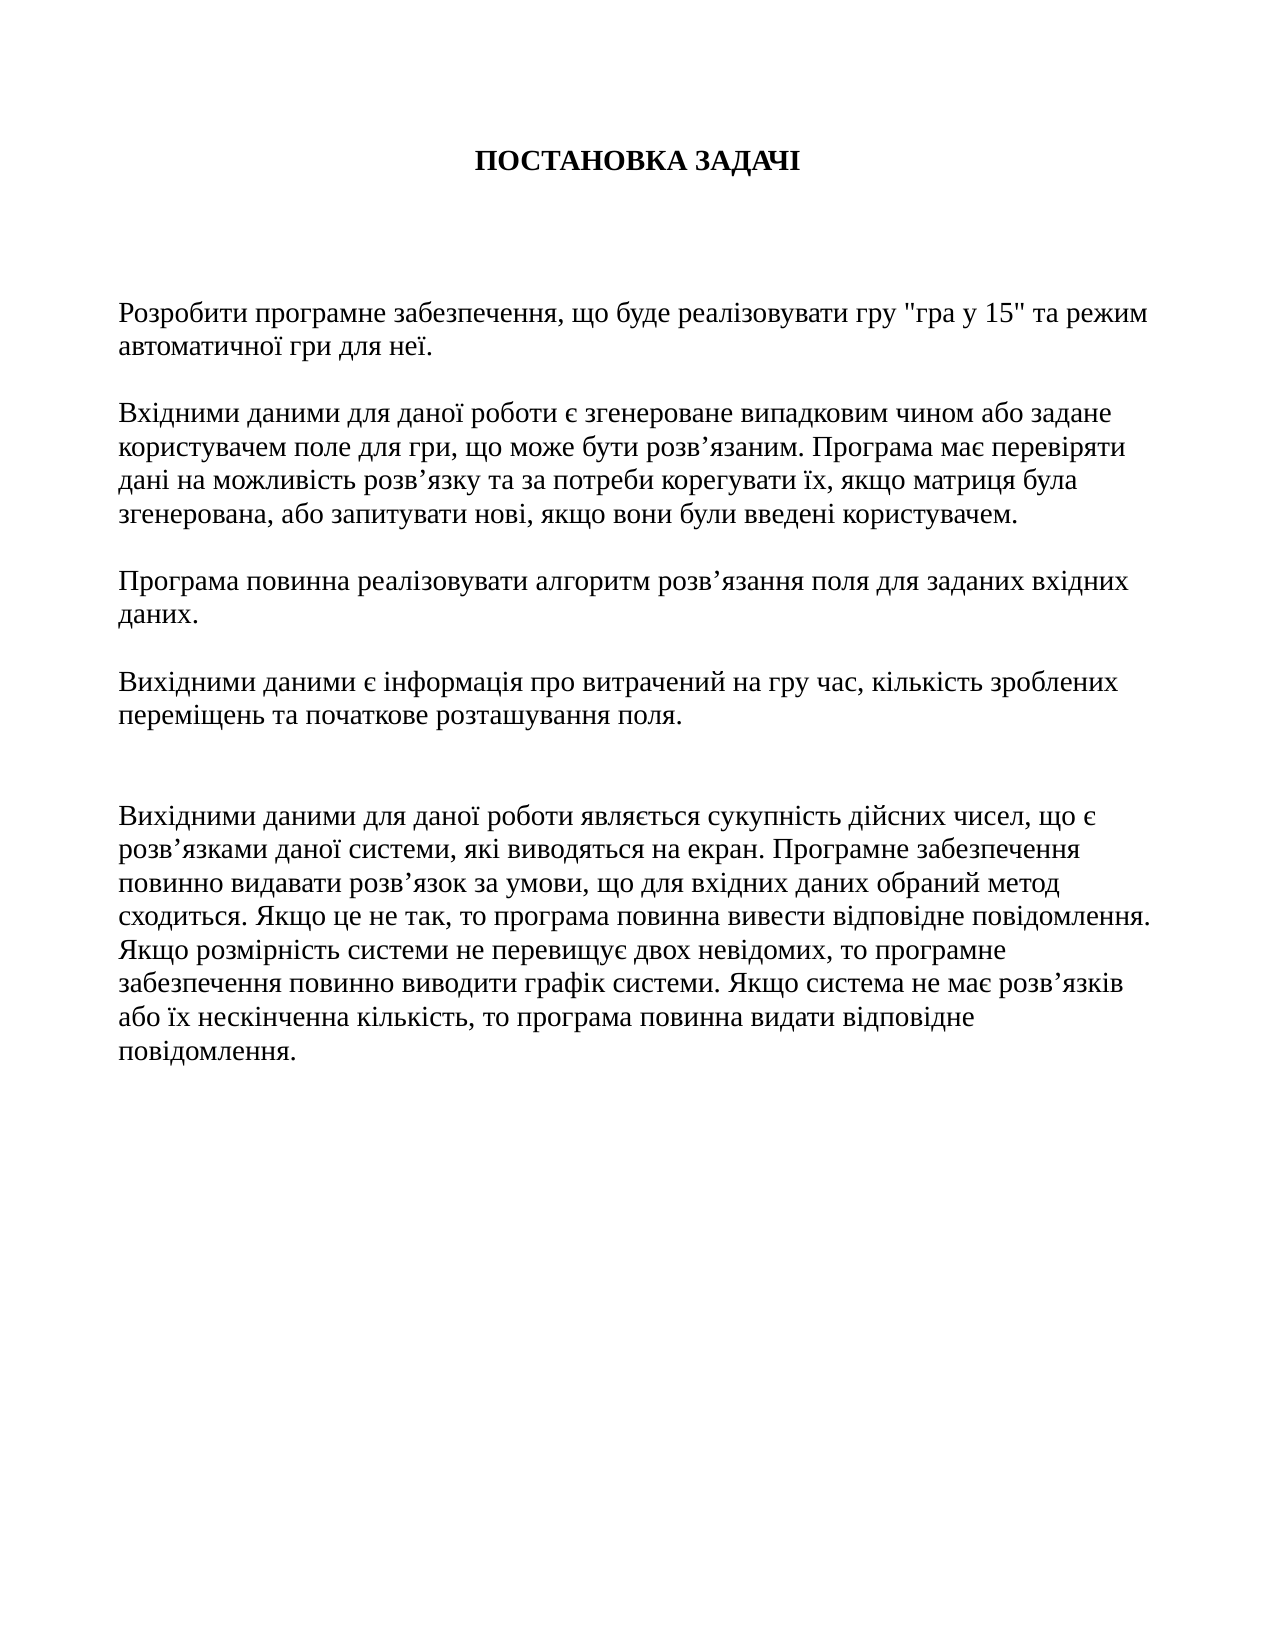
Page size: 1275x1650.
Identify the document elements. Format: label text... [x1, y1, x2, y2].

text Вихідними даними для даної роботи являється сукупність дійсних чисел, що є розв’язками даної системи, які виводяться на екран. Програмне забезпечення повинно видавати розв’язок за умови, що для вхідних даних обраний метод сходиться. Якщо це не так, то програма повинна вивести відповідне повідомлення. Якщо розмірність системи не перевищує двох невідомих, то програмне забезпечення повинно виводити графік системи. Якщо система не має розв’язків або їх нескінченна кількість, то програма повинна видати відповідне повідомлення. [118, 798, 1157, 1066]
text Вихідними даними є інформація про витрачений на гру час, кількість зроблених переміщень та початкове розташування поля. [118, 664, 1157, 731]
text Розробити програмне забезпечення, що буде реалізовувати гру "гра у 15" та режим автоматичної гри для неї. [118, 295, 1157, 362]
text Програма повинна реалізовувати алгоритм розвʼязання поля для заданих вхідних даних. [118, 563, 1157, 630]
text Вхідними даними для даної роботи є згенероване випадковим чином або задане користувачем поле для гри, що може бути розвʼязаним. Програма має перевіряти дані на можливість розвʼязку та за потреби корегувати їх, якщо матриця була згенерована, або запитувати нові, якщо вони були введені користувачем. [118, 395, 1157, 529]
subtitle Постановка задачі [118, 143, 1157, 177]
